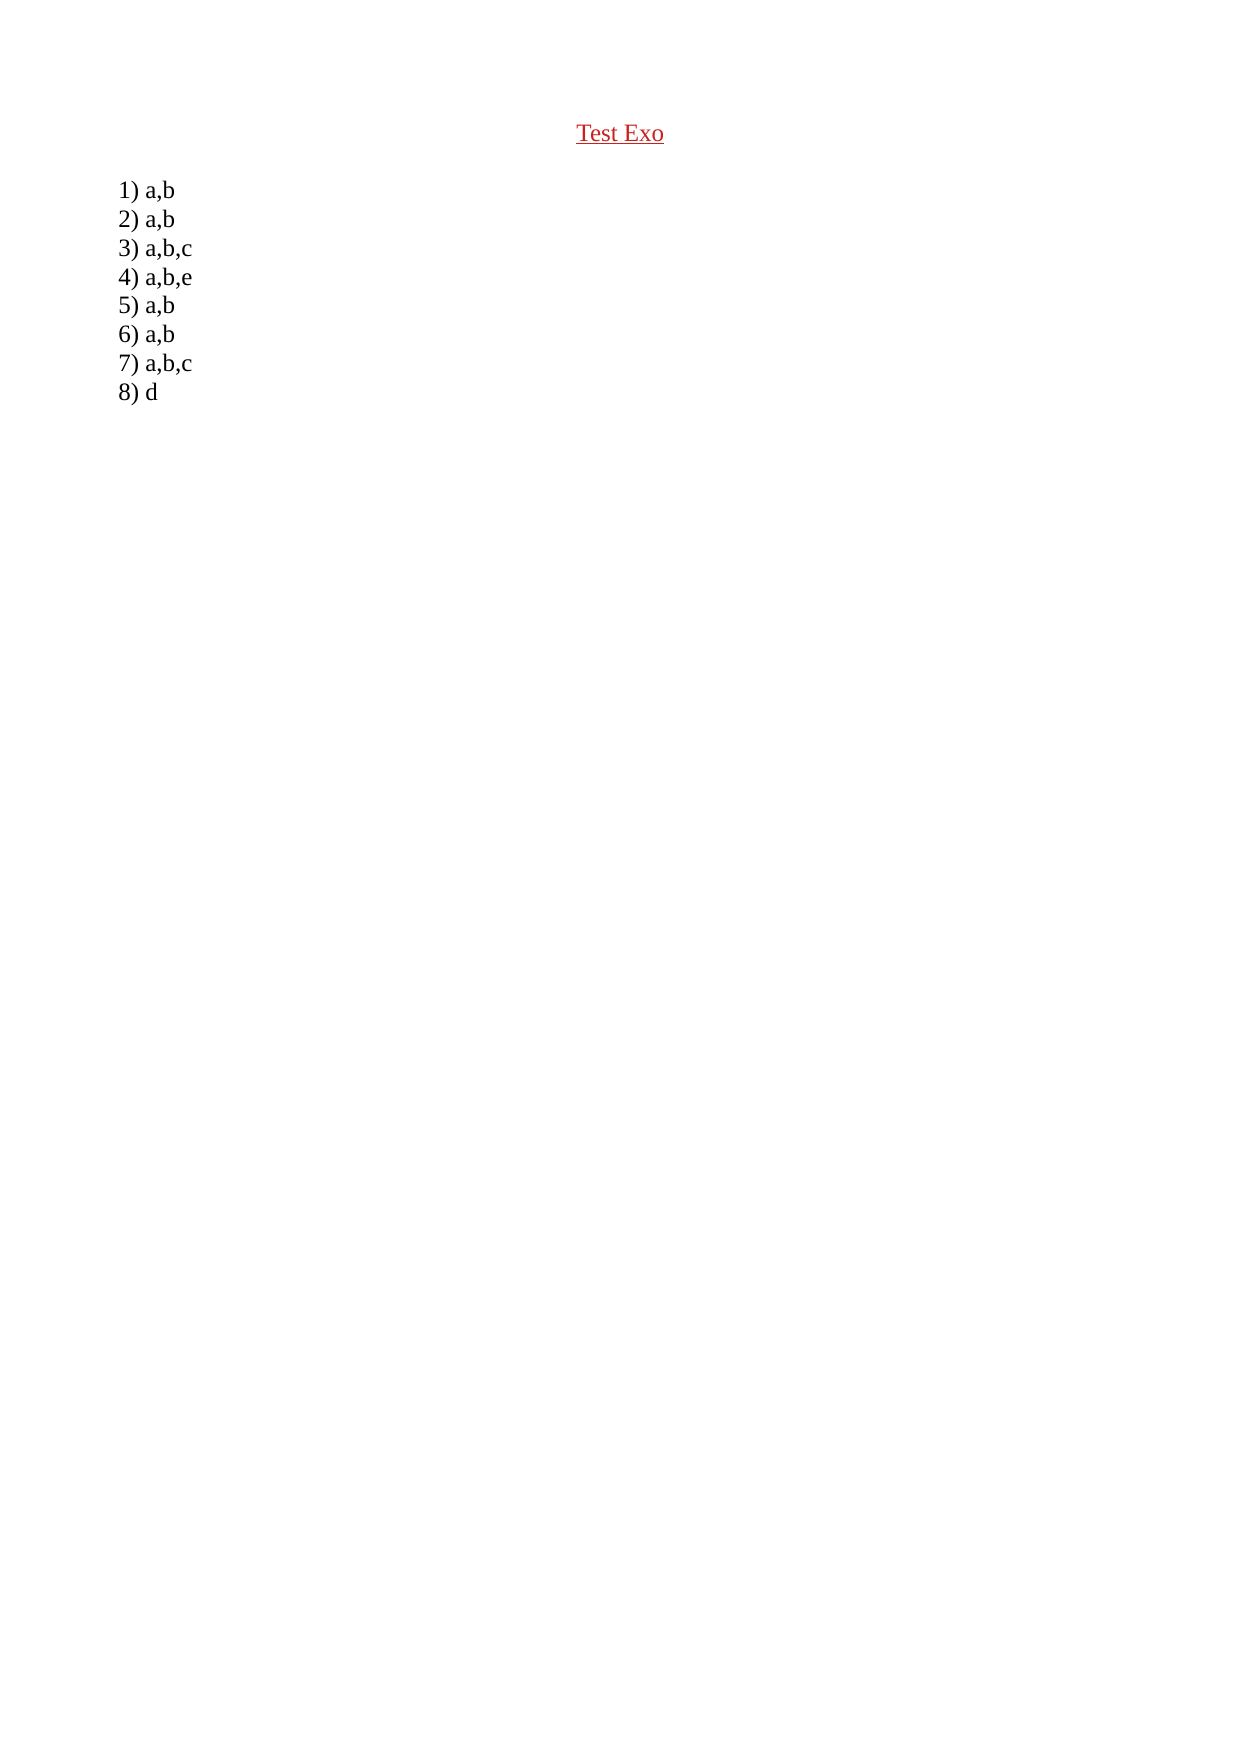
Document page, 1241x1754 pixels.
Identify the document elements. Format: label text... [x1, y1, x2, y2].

text 8) d [118, 377, 1122, 406]
text 5) a,b [118, 291, 1122, 319]
text 3) a,b,c [118, 233, 1122, 262]
text 4) a,b,e [118, 262, 1122, 291]
text 7) a,b,c [118, 348, 1122, 377]
text 6) a,b [118, 319, 1122, 348]
text Test Exo [118, 118, 1122, 147]
text 1) a,b [118, 176, 1122, 204]
text 2) a,b [118, 204, 1122, 233]
